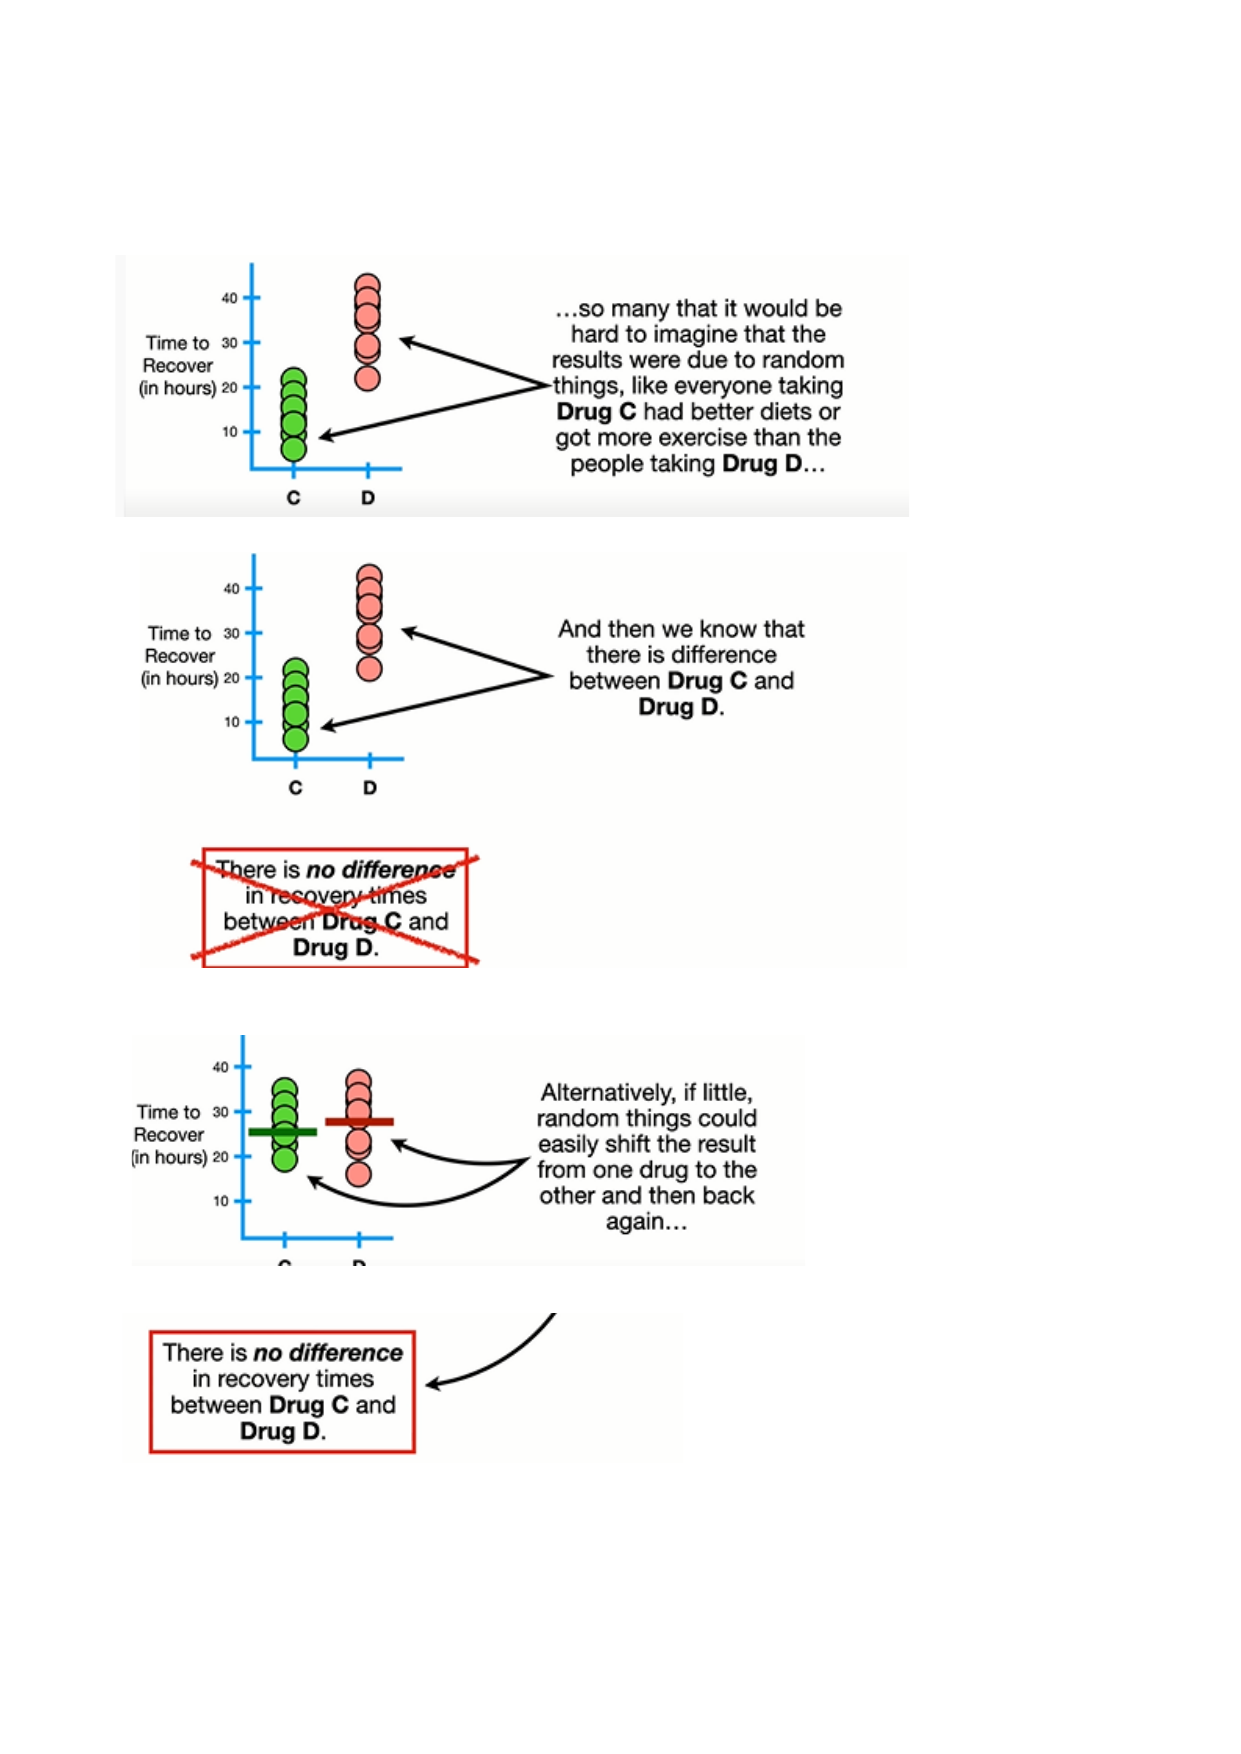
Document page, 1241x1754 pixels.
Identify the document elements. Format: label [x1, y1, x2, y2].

picture [122, 1313, 684, 1463]
picture [115, 255, 910, 517]
picture [131, 1035, 806, 1266]
picture [139, 552, 907, 968]
